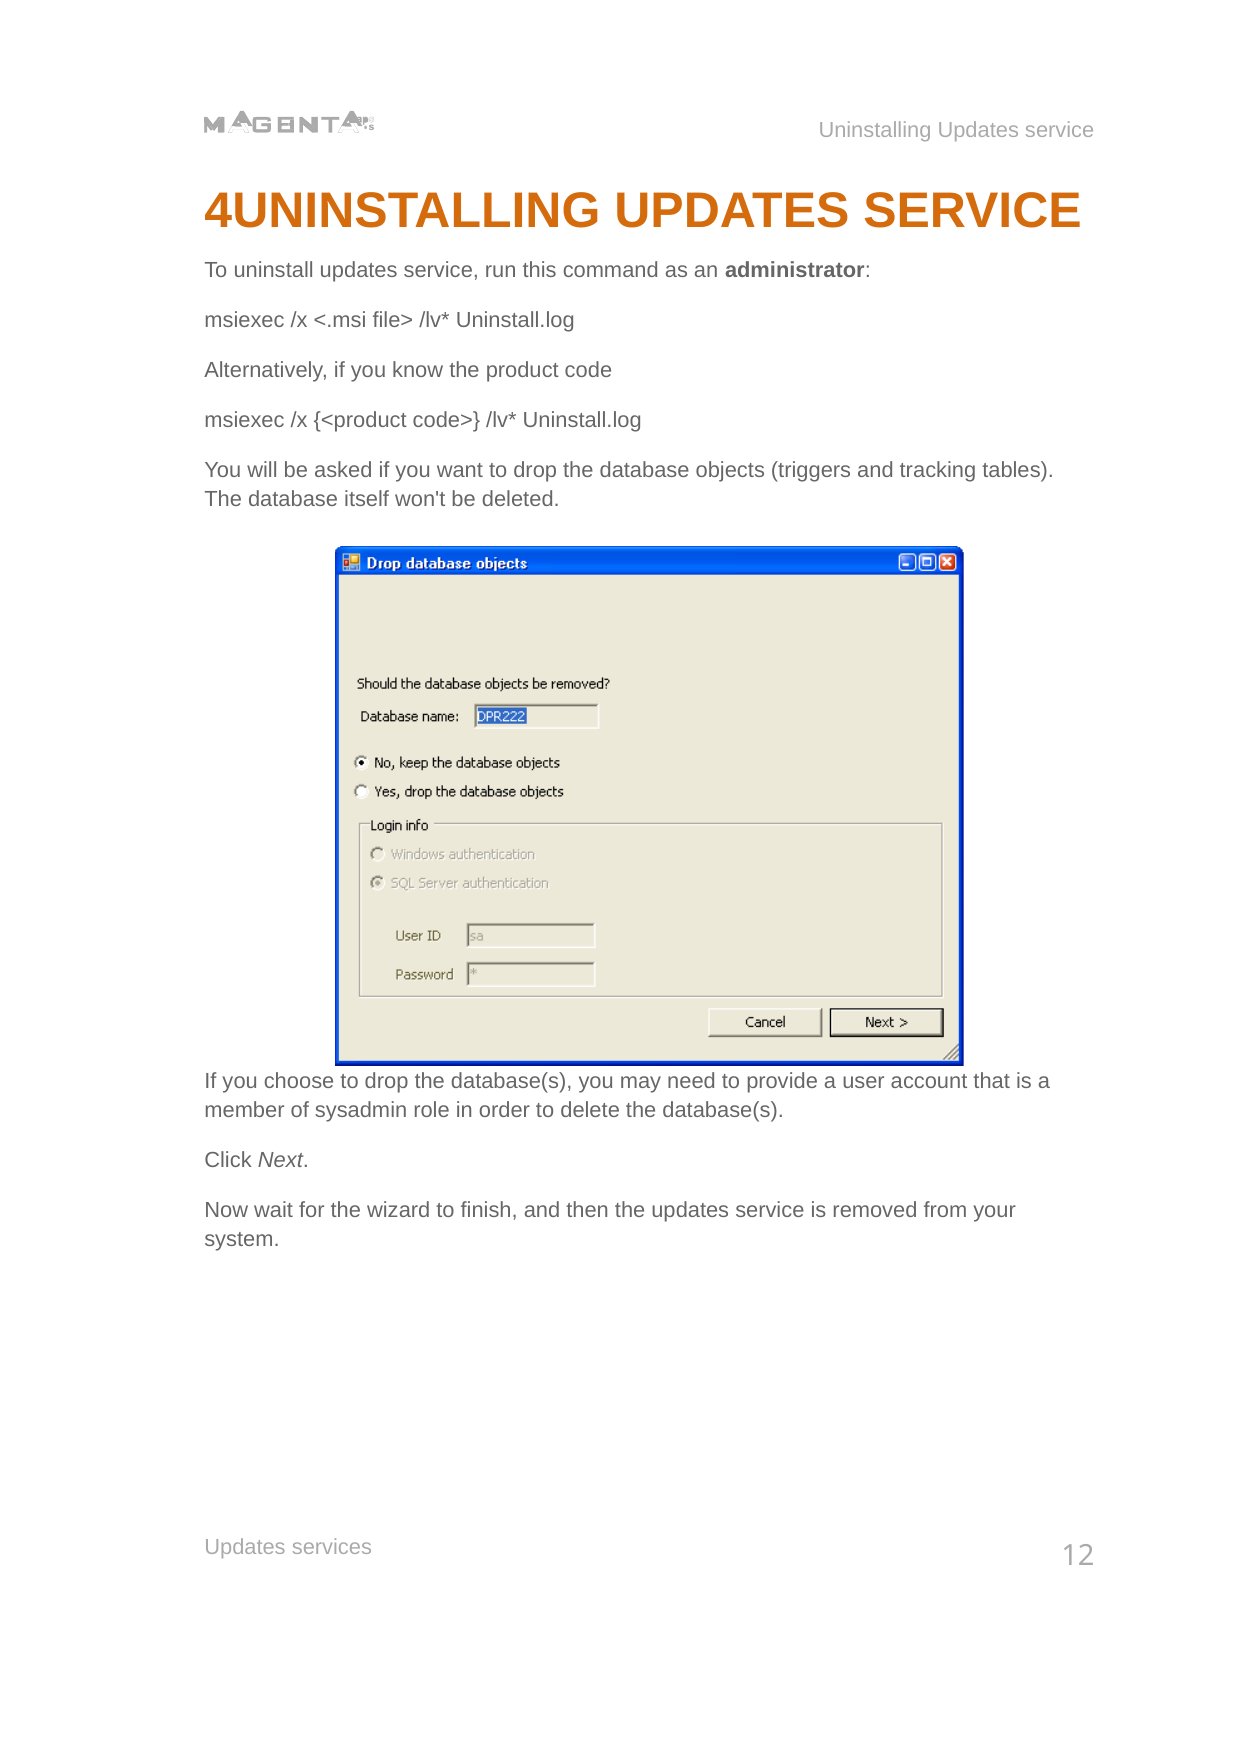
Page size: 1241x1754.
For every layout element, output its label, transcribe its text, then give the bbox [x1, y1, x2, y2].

text Now wait for the wizard to finish, and then the updates service is removed from your system. [204, 1194, 1094, 1253]
text To uninstall updates service, run this command as an administrator: [204, 254, 1094, 283]
text msiexec /x <.msi file> /lv* Uninstall.log [204, 304, 1094, 333]
text You will be asked if you want to drop the database objects (triggers and tracking tables). The database itself won't be deleted. [204, 454, 1094, 512]
text Click Next. [204, 1144, 1094, 1173]
subtitle Uninstalling Updates service [204, 181, 1094, 239]
text If you choose to drop the database(s), you may need to provide a user account that is a member of sysadmin role in order to delete the database(s). [204, 533, 1094, 1123]
text Alternatively, if you know the product code [204, 354, 1094, 383]
text msiexec /x {<product code>} /lv* Uninstall.log [204, 404, 1094, 433]
picture [335, 546, 964, 1066]
